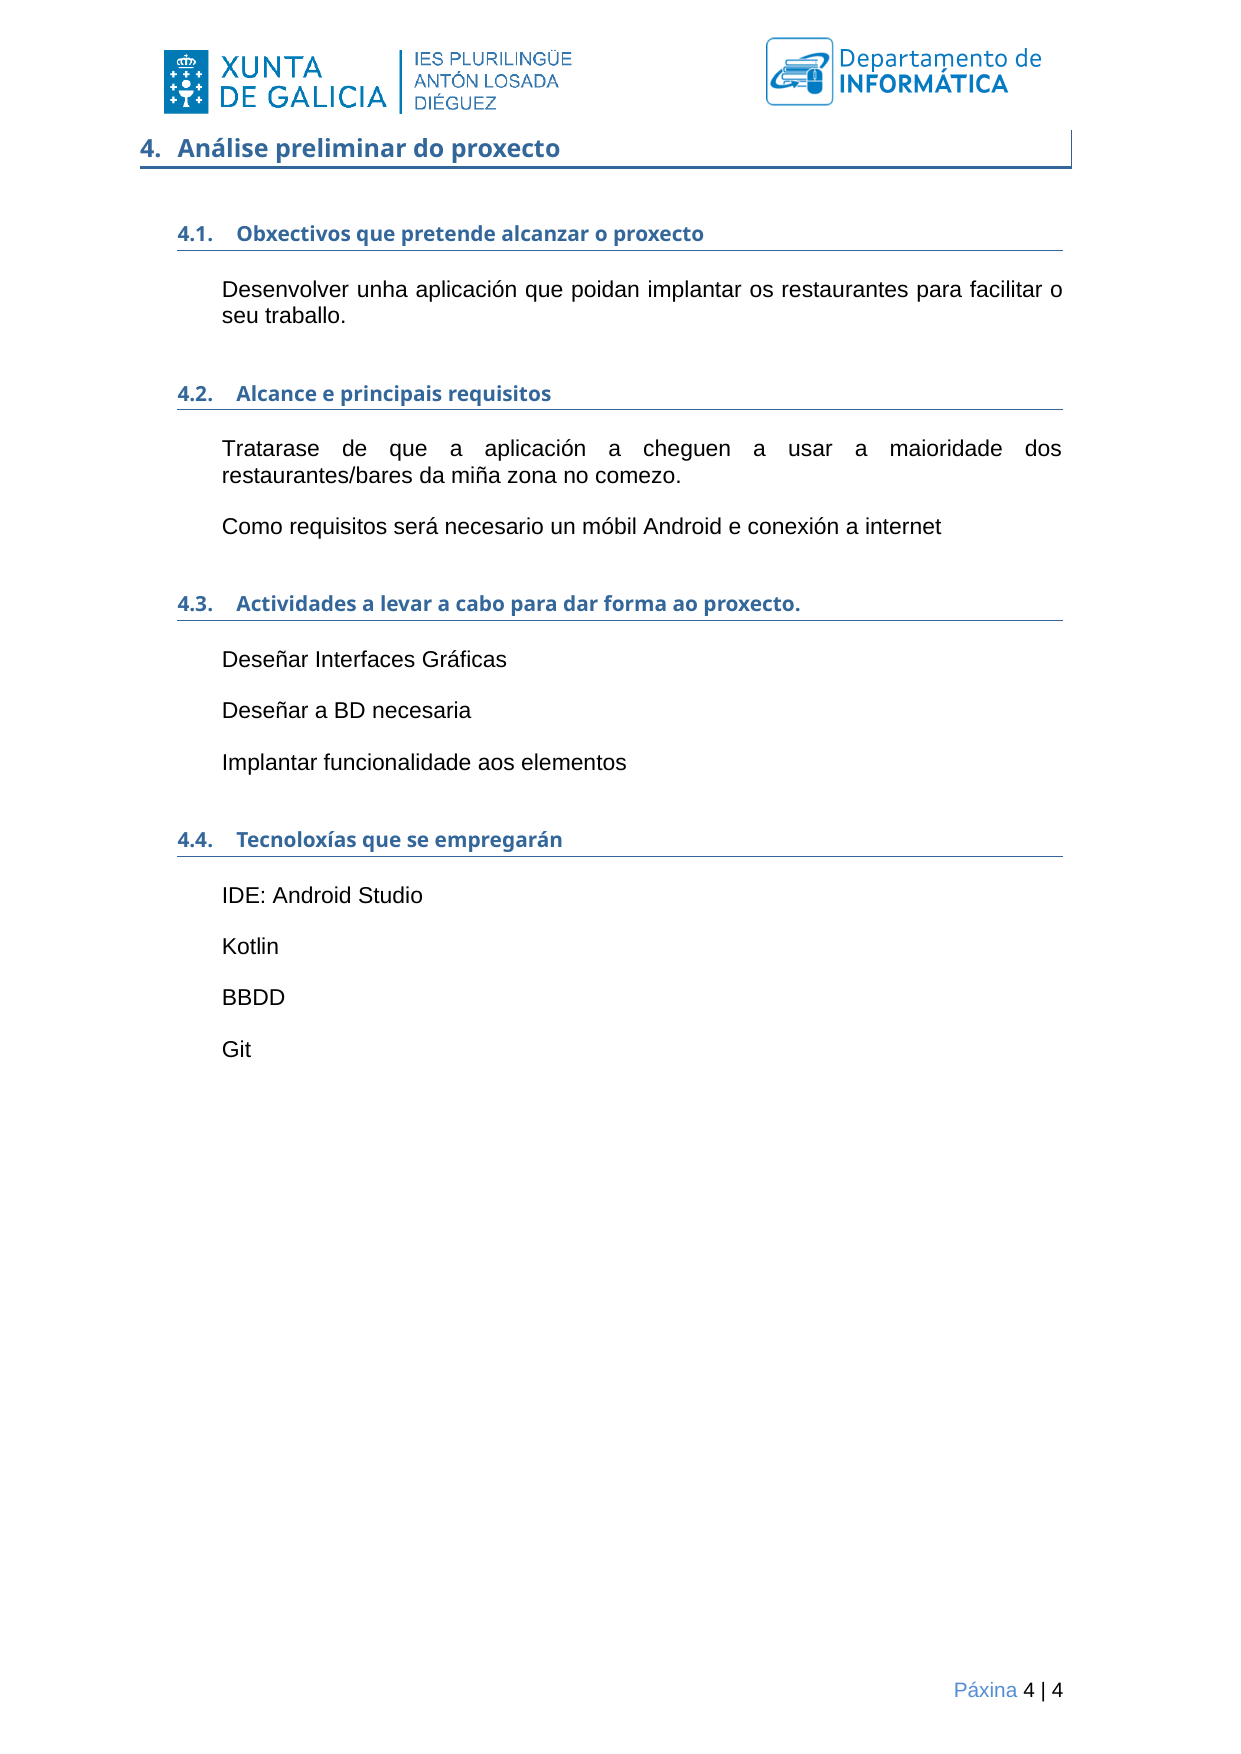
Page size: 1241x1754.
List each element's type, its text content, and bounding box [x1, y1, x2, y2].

text IDE: Android Studio [222, 882, 1063, 908]
text Como requisitos será necesario un móbil Android e conexión a internet [222, 513, 1063, 539]
subtitle Tecnoloxías que se empregarán [177, 825, 1063, 856]
text Desenvolver unha aplicación que poidan implantar os restaurantes para facilitar o seu traballo. [222, 276, 1063, 329]
text BBDD [222, 984, 1063, 1011]
subtitle Alcance e principais requisitos [177, 379, 1063, 409]
picture [154, 36, 581, 125]
subtitle Actividades a levar a cabo para dar forma ao proxecto. [177, 589, 1063, 620]
subtitle Análise preliminar do proxecto [140, 130, 1071, 166]
text Deseñar a BD necesaria [222, 697, 1063, 724]
picture [758, 28, 1052, 122]
text Deseñar Interfaces Gráficas [222, 646, 1063, 672]
text Implantar funcionalidade aos elementos [222, 749, 1063, 775]
text Kotlin [222, 933, 1063, 959]
text Tratarase de que a aplicación a cheguen a usar a maioridade dos restaurantes/bares da miña zona no comezo. [222, 435, 1063, 488]
subtitle Obxectivos que pretende alcanzar o proxecto [177, 219, 1063, 250]
text Git [222, 1036, 1063, 1062]
